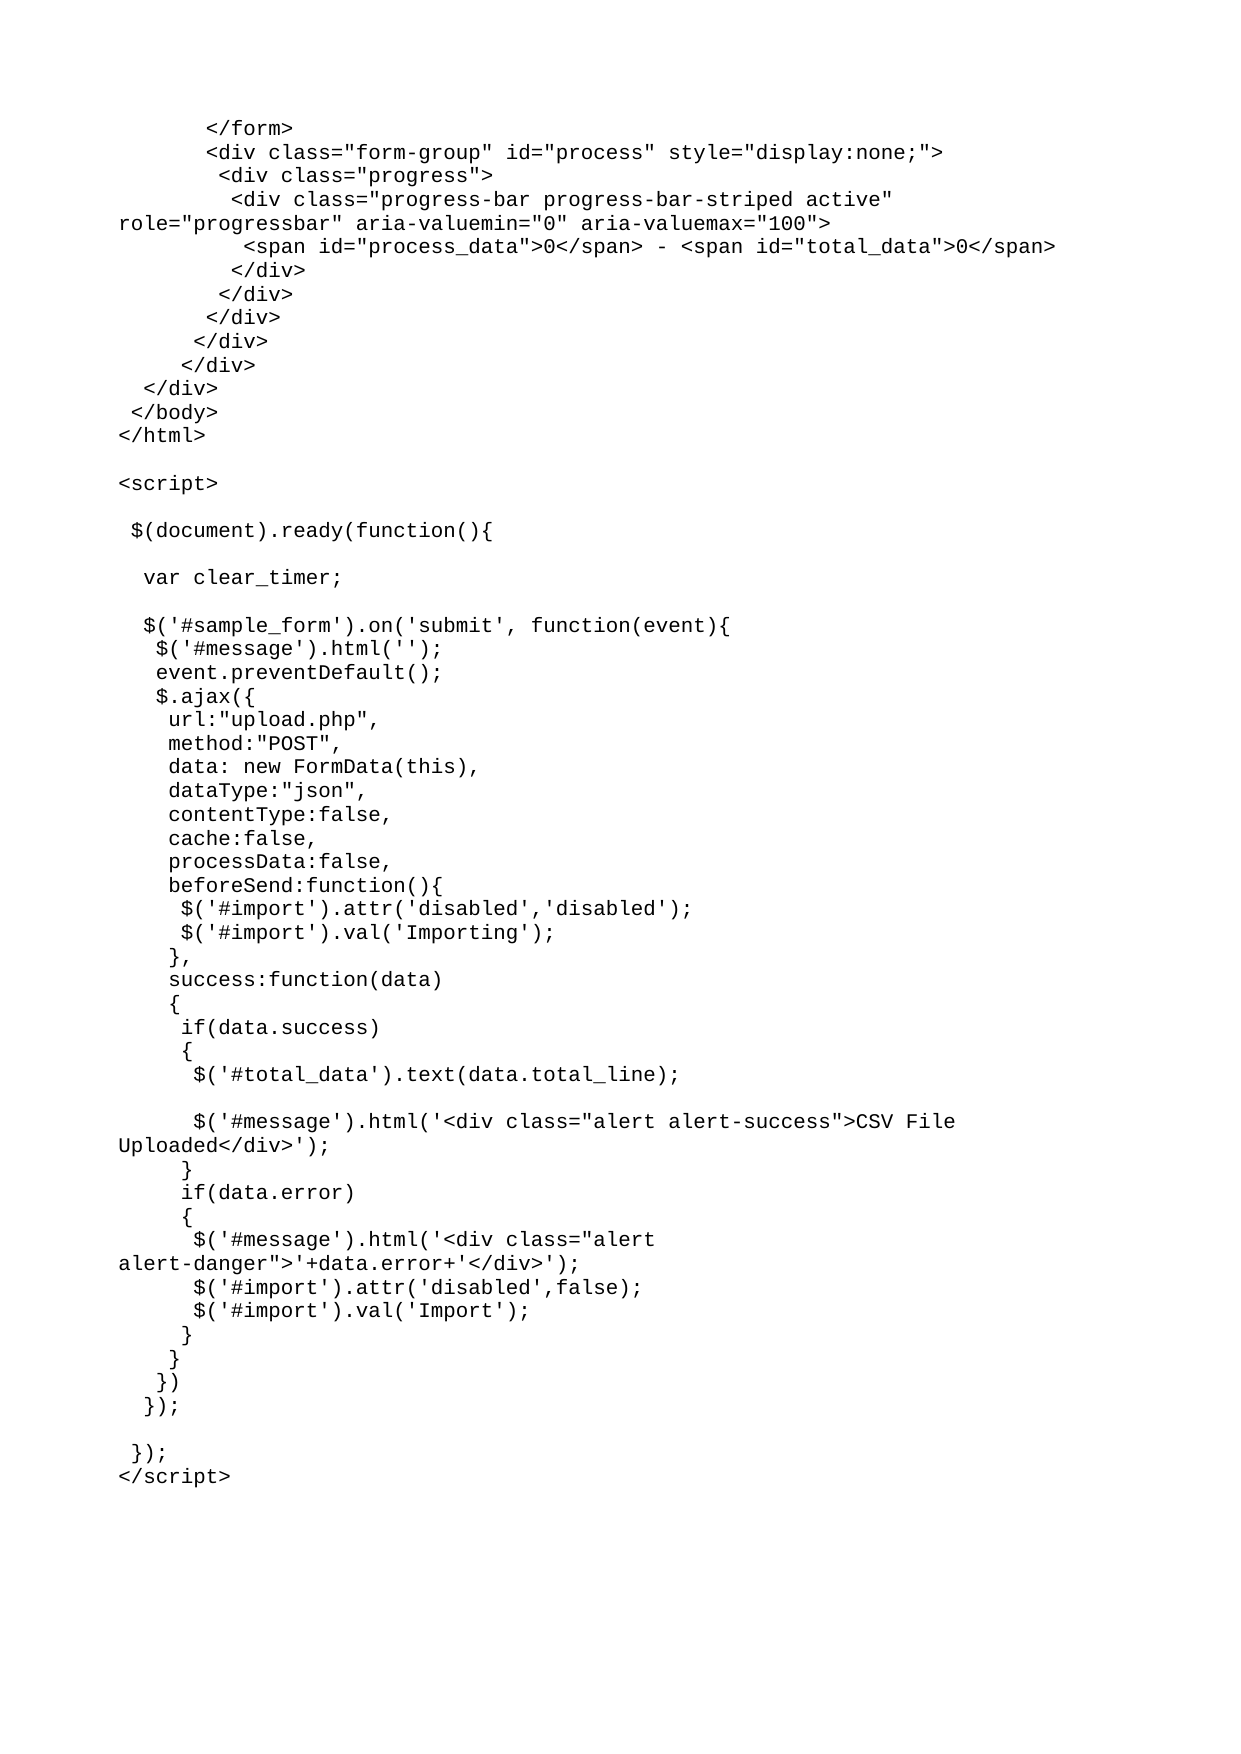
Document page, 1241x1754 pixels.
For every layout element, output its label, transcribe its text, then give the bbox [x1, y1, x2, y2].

text <div class="progress-bar progress-bar-striped active" role="progressbar" aria-valuemin="0" aria-valuemax="100"> [118, 189, 1122, 236]
text cache:false, [118, 827, 1122, 851]
text $('#message').html('<div class="alert alert-danger">'+data.error+'</div>'); [118, 1229, 1122, 1277]
text $('#sample_form').on('submit', function(event){ [118, 615, 1122, 638]
text $('#message').html('<div class="alert alert-success">CSV File Uploaded</div>'); [118, 1111, 1122, 1158]
text $('#import').val('Import'); [118, 1300, 1122, 1324]
text }); [118, 1442, 1122, 1466]
text method:"POST", [118, 733, 1122, 757]
text }) [118, 1371, 1122, 1395]
text contentType:false, [118, 804, 1122, 827]
text } [118, 1324, 1122, 1348]
text var clear_timer; [118, 567, 1122, 591]
text </div> [118, 378, 1122, 402]
text { [118, 1206, 1122, 1229]
text </div> [118, 307, 1122, 331]
text <div class="progress"> [118, 165, 1122, 189]
text event.preventDefault(); [118, 662, 1122, 686]
text if(data.success) [118, 1017, 1122, 1040]
text $('#total_data').text(data.total_line); [118, 1064, 1122, 1088]
text </form> [118, 118, 1122, 142]
text $('#import').val('Importing'); [118, 922, 1122, 946]
text $.ajax({ [118, 686, 1122, 709]
text if(data.error) [118, 1182, 1122, 1206]
text $(document).ready(function(){ [118, 520, 1122, 544]
text </div> [118, 284, 1122, 307]
text $('#import').attr('disabled',false); [118, 1277, 1122, 1300]
text <script> [118, 473, 1122, 496]
text }); [118, 1395, 1122, 1419]
text url:"upload.php", [118, 709, 1122, 733]
text </div> [118, 331, 1122, 354]
text beforeSend:function(){ [118, 875, 1122, 898]
text }, [118, 946, 1122, 969]
text </script> [118, 1466, 1122, 1489]
text </div> [118, 354, 1122, 378]
text } [118, 1158, 1122, 1182]
text processData:false, [118, 851, 1122, 875]
text dataType:"json", [118, 780, 1122, 804]
text { [118, 993, 1122, 1017]
text </body> [118, 402, 1122, 426]
text } [118, 1348, 1122, 1371]
text <span id="process_data">0</span> - <span id="total_data">0</span> [118, 236, 1122, 260]
text <div class="form-group" id="process" style="display:none;"> [118, 142, 1122, 165]
text data: new FormData(this), [118, 757, 1122, 780]
text $('#message').html(''); [118, 638, 1122, 662]
text </div> [118, 260, 1122, 284]
text { [118, 1040, 1122, 1064]
text success:function(data) [118, 969, 1122, 993]
text </html> [118, 426, 1122, 449]
text $('#import').attr('disabled','disabled'); [118, 898, 1122, 922]
